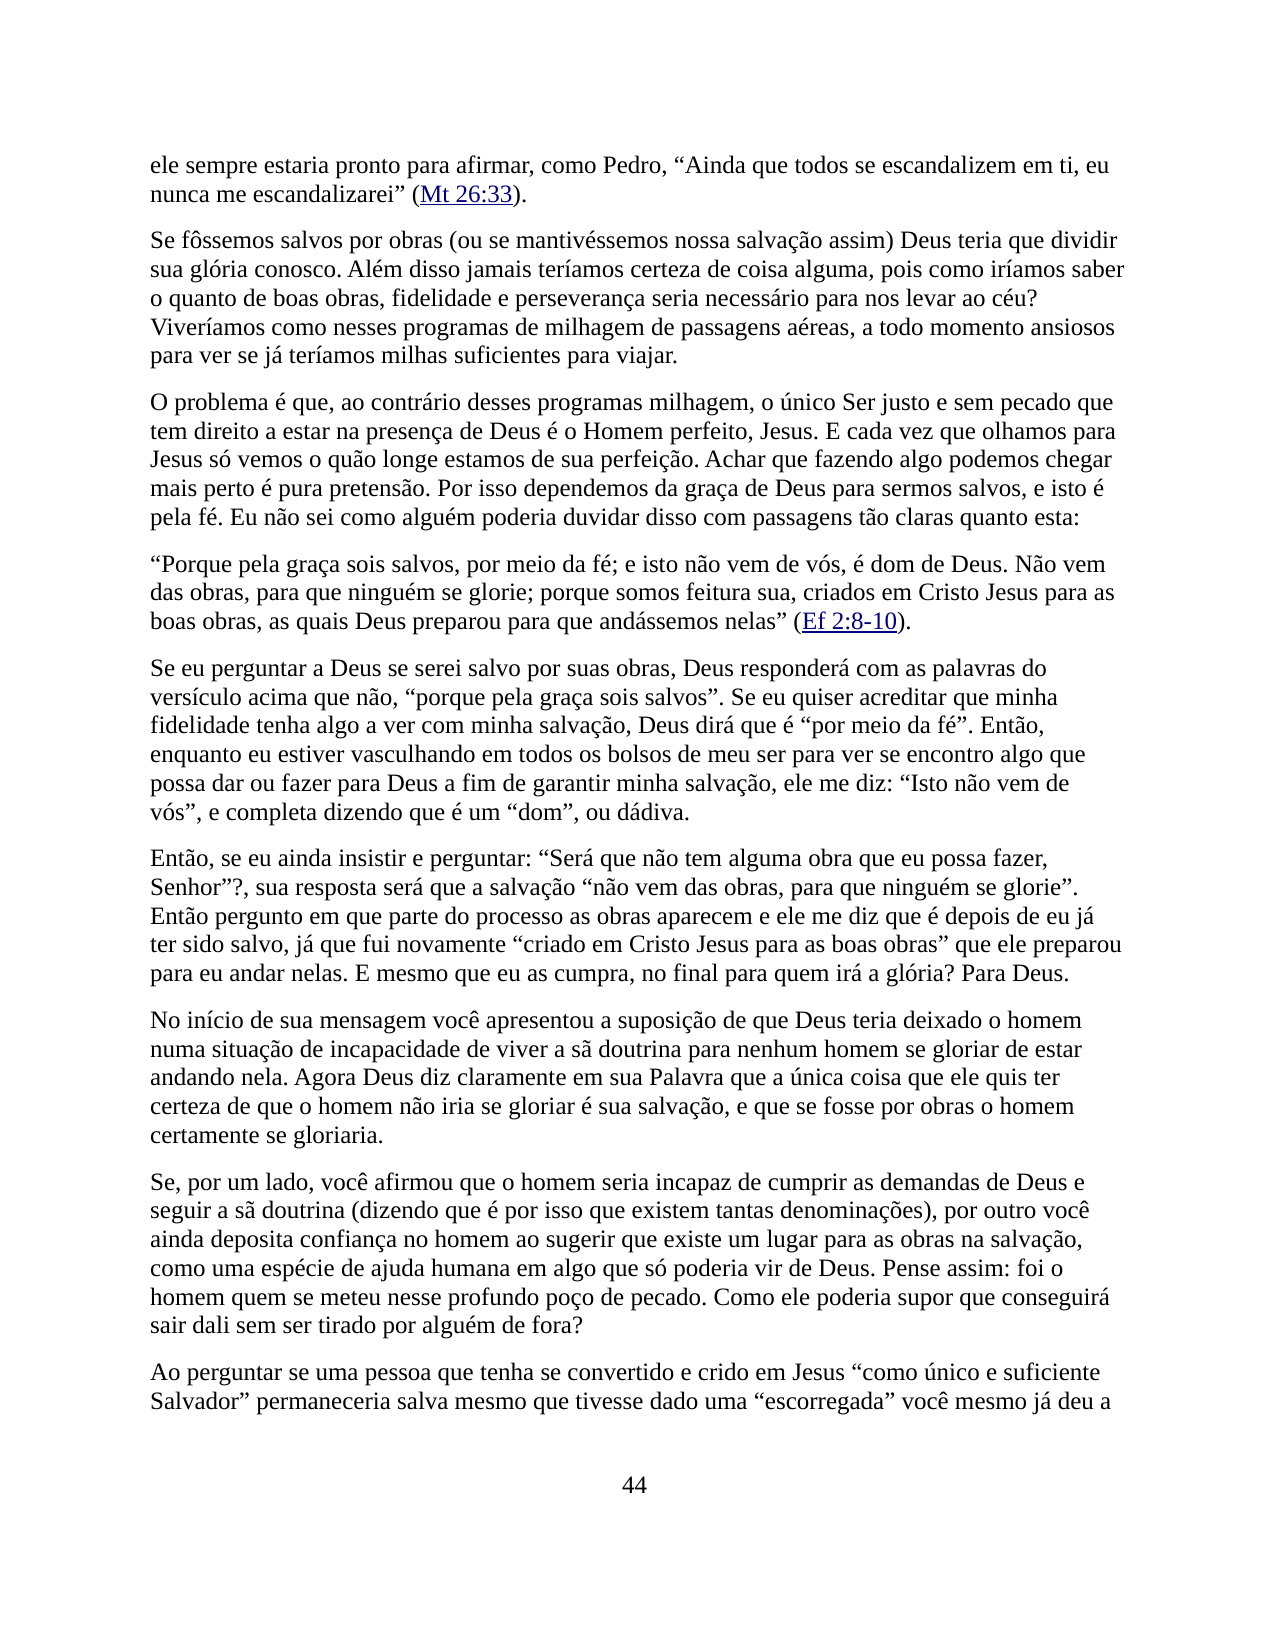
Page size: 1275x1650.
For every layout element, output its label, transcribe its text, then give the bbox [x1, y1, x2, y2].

text O problema é que, ao contrário desses programas milhagem, o único Ser justo e sem pecado que tem direito a estar na presença de Deus é o Homem perfeito, Jesus. E cada vez que olhamos para Jesus só vemos o quão longe estamos de sua perfeição. Achar que fazendo algo podemos chegar mais perto é pura pretensão. Por isso dependemos da graça de Deus para sermos salvos, e isto é pela fé. Eu não sei como alguém poderia duvidar disso com passagens tão claras quanto esta: [150, 387, 1125, 531]
text No início de sua mensagem você apresentou a suposição de que Deus teria deixado o homem numa situação de incapacidade de viver a sã doutrina para nenhum homem se gloriar de estar andando nela. Agora Deus diz claramente em sua Palavra que a única coisa que ele quis ter certeza de que o homem não iria se gloriar é sua salvação, e que se fosse por obras o homem certamente se gloriaria. [150, 1005, 1125, 1149]
text ele sempre estaria pronto para afirmar, como Pedro, “Ainda que todos se escandalizem em ti, eu nunca me escandalizarei” (Mt 26:33). [150, 150, 1125, 207]
text “Porque pela graça sois salvos, por meio da fé; e isto não vem de vós, é dom de Deus. Não vem das obras, para que ninguém se glorie; porque somos feitura sua, criados em Cristo Jesus para as boas obras, as quais Deus preparou para que andássemos nelas” (Ef 2:8-10). [150, 549, 1125, 635]
text Então, se eu ainda insistir e perguntar: “Será que não tem alguma obra que eu possa fazer, Senhor”?, sua resposta será que a salvação “não vem das obras, para que ninguém se glorie”. Então pergunto em que parte do processo as obras aparecem e ele me diz que é depois de eu já ter sido salvo, já que fui novamente “criado em Cristo Jesus para as boas obras” que ele preparou para eu andar nelas. E mesmo que eu as cumpra, no final para quem irá a glória? Para Deus. [150, 843, 1125, 987]
text Se fôssemos salvos por obras (ou se mantivéssemos nossa salvação assim) Deus teria que dividir sua glória conosco. Além disso jamais teríamos certeza de coisa alguma, pois como iríamos saber o quanto de boas obras, fidelidade e perseverança seria necessário para nos levar ao céu? Viveríamos como nesses programas de milhagem de passagens aéreas, a todo momento ansiosos para ver se já teríamos milhas suficientes para viajar. [150, 225, 1125, 369]
text Se, por um lado, você afirmou que o homem seria incapaz de cumprir as demandas de Deus e seguir a sã doutrina (dizendo que é por isso que existem tantas denominações), por outro você ainda deposita confiança no homem ao sugerir que existe um lugar para as obras na salvação, como uma espécie de ajuda humana em algo que só poderia vir de Deus. Pense assim: foi o homem quem se meteu nesse profundo poço de pecado. Como ele poderia supor que conseguirá sair dali sem ser tirado por alguém de fora? [150, 1167, 1125, 1339]
text Ao perguntar se uma pessoa que tenha se convertido e crido em Jesus “como único e suficiente Salvador” permaneceria salva mesmo que tivesse dado uma “escorregada” você mesmo já deu a [150, 1357, 1125, 1414]
text Se eu perguntar a Deus se serei salvo por suas obras, Deus responderá com as palavras do versículo acima que não, “porque pela graça sois salvos”. Se eu quiser acreditar que minha fidelidade tenha algo a ver com minha salvação, Deus dirá que é “por meio da fé”. Então, enquanto eu estiver vasculhando em todos os bolsos de meu ser para ver se encontro algo que possa dar ou fazer para Deus a fim de garantir minha salvação, ele me diz: “Isto não vem de vós”, e completa dizendo que é um “dom”, ou dádiva. [150, 653, 1125, 825]
